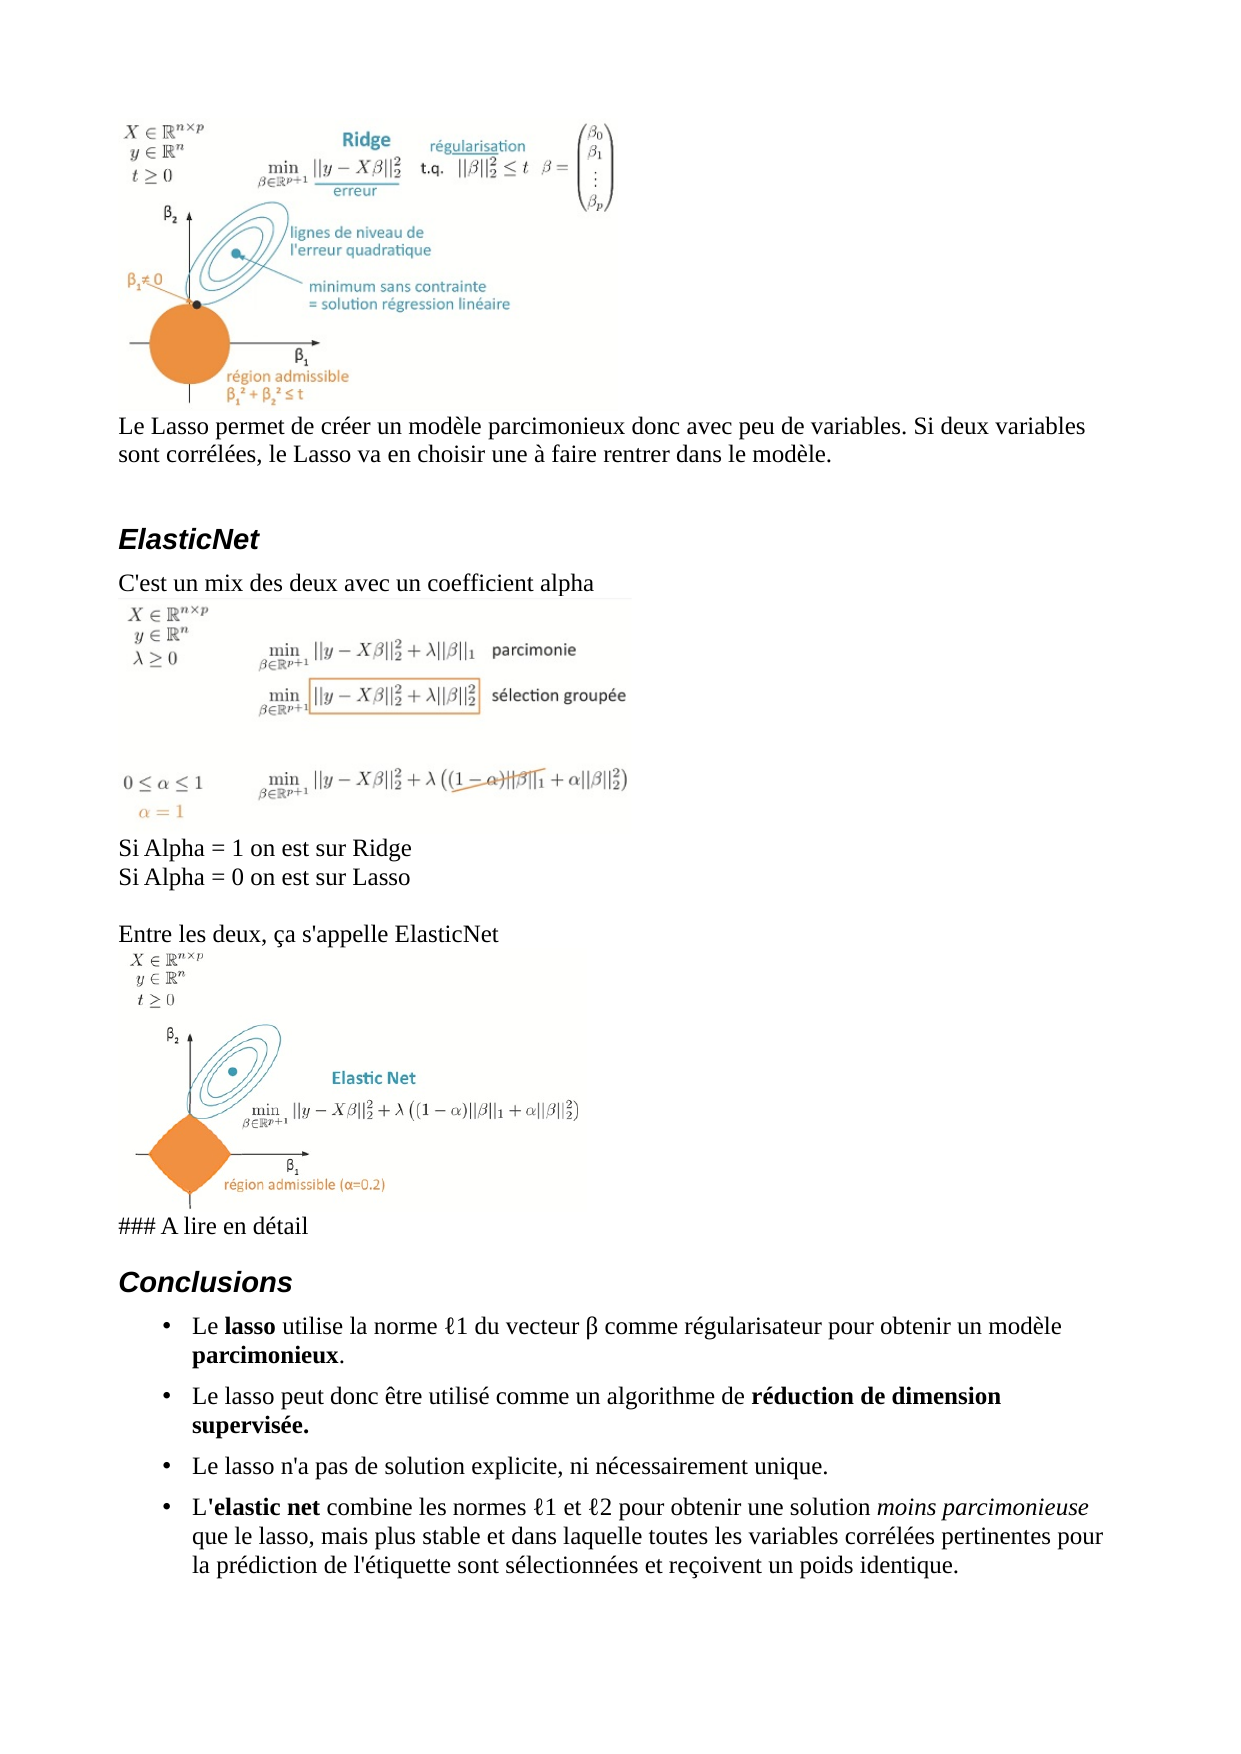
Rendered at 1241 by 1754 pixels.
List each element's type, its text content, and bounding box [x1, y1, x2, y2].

picture [118, 596, 632, 834]
text Le Lasso permet de créer un modèle parcimonieux donc avec peu de variables. Si deux variables sont corrélées, le Lasso va en choisir une à faire rentrer dans le modèle. [118, 411, 1122, 468]
subtitle Conclusions [118, 1265, 1122, 1298]
text C'est un mix des deux avec un coefficient alpha [118, 568, 1122, 597]
list Le lasso utilise la norme ℓ1 du vecteur β comme régularisateur pour obtenir un modèle parcimonieux. [162, 1311, 1122, 1368]
picture [118, 118, 619, 411]
text ### A lire en détail [118, 1211, 1122, 1240]
subtitle ElasticNet [118, 522, 1122, 556]
text Si Alpha = 0 on est sur Lasso [118, 862, 1122, 891]
list L'elastic net combine les normes ℓ1 et ℓ2 pour obtenir une solution moins parcimonieuse que le lasso, mais plus stable et dans laquelle toutes les variables corrélées pertinentes pour la prédiction de l'étiquette sont sélectionnées et reçoivent un poids identique. [162, 1492, 1122, 1578]
list Le lasso n'a pas de solution explicite, ni nécessairement unique. [162, 1451, 1122, 1480]
text Si Alpha = 1 on est sur Ridge [118, 833, 1122, 862]
picture [118, 948, 587, 1212]
list Le lasso peut donc être utilisé comme un algorithme de réduction de dimension supervisée. [162, 1381, 1122, 1438]
text Entre les deux, ça s'appelle ElasticNet [118, 919, 1122, 948]
